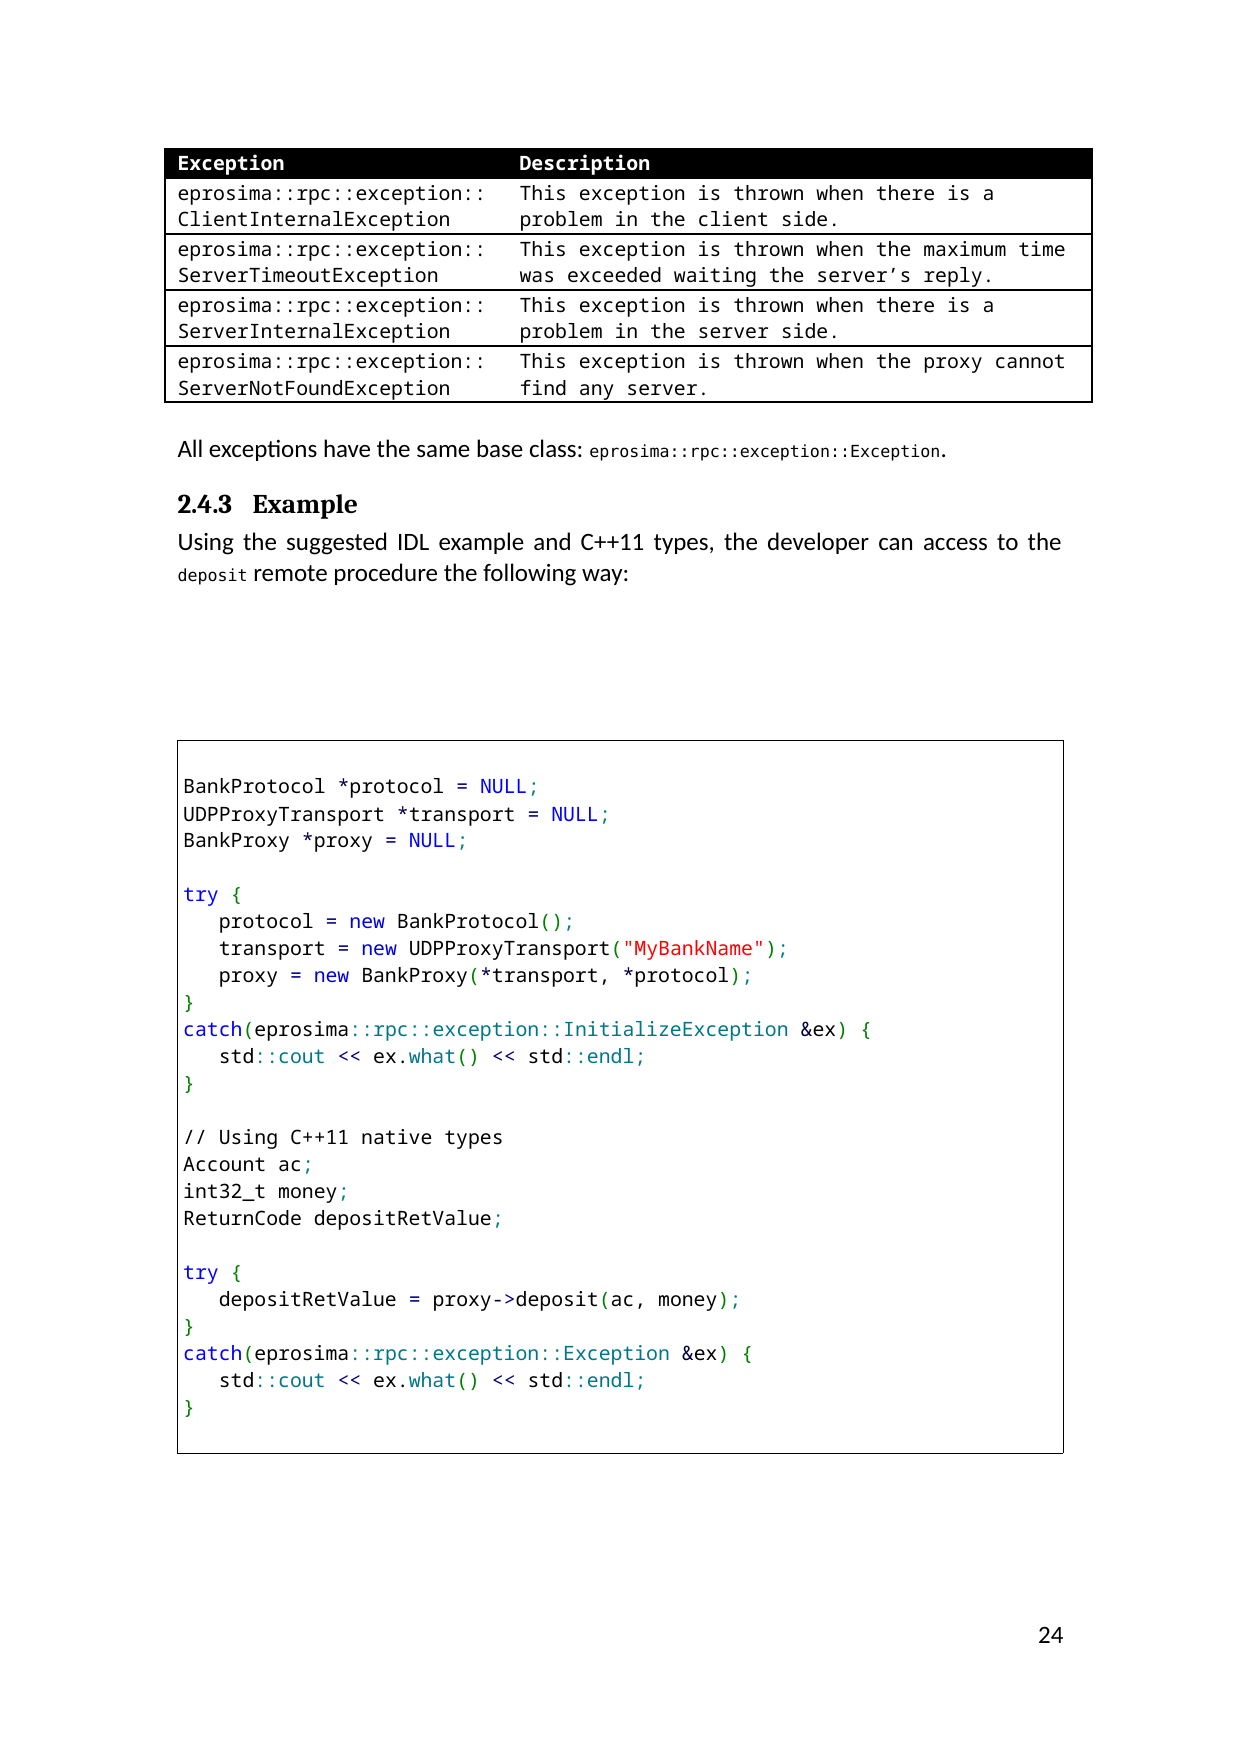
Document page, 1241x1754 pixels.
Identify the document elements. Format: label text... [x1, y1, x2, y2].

table_cell eprosima::rpc::exception::ServerNotFoundException [166, 347, 507, 401]
table_cell This exception is thrown when there is a problem in the server side. [507, 291, 1091, 345]
table_header Description [507, 150, 1091, 177]
table_cell This exception is thrown when the proxy cannot find any server. [507, 347, 1091, 401]
text Using the suggested IDL example and C++11 types, the developer can access to the deposit remote procedure the following way: [177, 526, 1063, 587]
table_cell This exception is thrown when the maximum time was exceeded waiting the server’s reply. [507, 235, 1091, 289]
text All exceptions have the same base class: eprosima::rpc::exception::Exception. [177, 433, 1063, 464]
table_cell eprosima::rpc::exception::ServerTimeoutException [166, 235, 507, 289]
table_header BankProtocol *protocol = NULL; UDPProxyTransport *transport = NULL; BankProxy *proxy = NULL; try { protocol = new BankProtocol(); transport = new UDPProxyTransport("MyBankName"); proxy = new BankProxy(*transport, *protocol); } catch(eprosima::rpc::exception::InitializeException &ex) { std::cout << ex.what() << std::endl; } // Using C++11 native types Account ac; int32_t money; ReturnCode depositRetValue; try { depositRetValue = proxy->deposit(ac, money); } catch(eprosima::rpc::exception::Exception &ex) { std::cout << ex.what() << std::endl; } [178, 741, 1063, 1453]
table_header Exception [166, 150, 507, 177]
table_cell eprosima::rpc::exception::ClientInternalException [166, 179, 507, 233]
table_cell eprosima::rpc::exception::ServerInternalException [166, 291, 507, 345]
table_cell This exception is thrown when there is a problem in the client side. [507, 179, 1091, 233]
subtitle Example [177, 489, 1063, 520]
